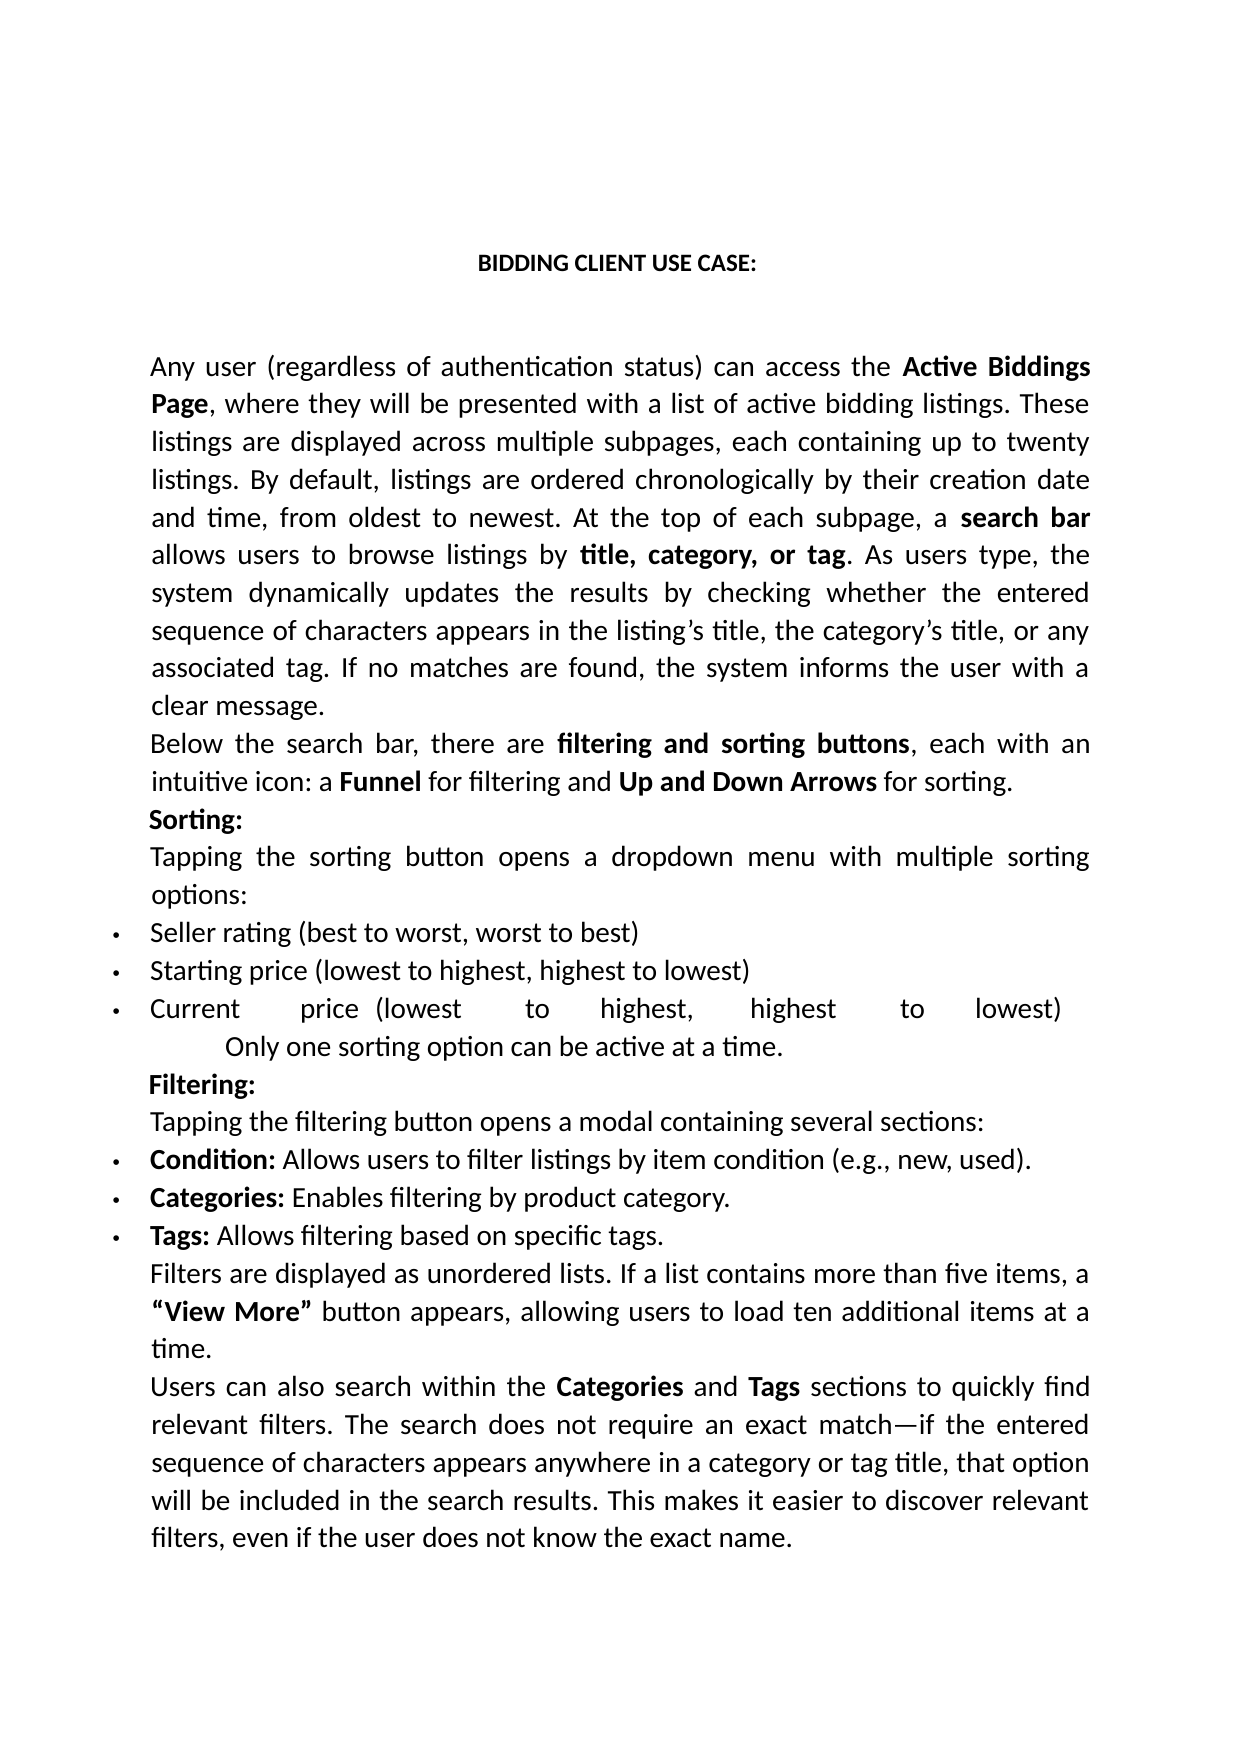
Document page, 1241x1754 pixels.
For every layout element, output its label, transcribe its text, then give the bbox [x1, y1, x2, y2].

list Current price (lowest to highest, highest to lowest) [112, 990, 1091, 1026]
text Below the search bar, there are filtering and sorting buttons, each with an intuitive icon: a Funnel for filtering and Up and Down Arrows for sorting. [150, 725, 1091, 798]
list Categories: Enables filtering by product category. [112, 1179, 1091, 1215]
text Tapping the sorting button opens a dropdown menu with multiple sorting options: [150, 838, 1091, 912]
text Tapping the filtering button opens a modal containing several sections: [150, 1103, 1091, 1139]
list Condition: Allows users to filter listings by item condition (e.g., new, used). [112, 1141, 1091, 1177]
text Users can also search within the Categories and Tags sections to quickly find relevant filters. The search does not require an exact match—if the entered sequence of characters appears anywhere in a category or tag title, that option will be included in the search results. This makes it easier to discover relevant filters, even if the user does not know the exact name. [150, 1368, 1091, 1555]
text Any user (regardless of authentication status) can access the Active Biddings Page, where they will be presented with a list of active bidding listings. These listings are displayed across multiple subpages, each containing up to twenty listings. By default, listings are ordered chronologically by their creation date and time, from oldest to newest. At the top of each subpage, a search bar allows users to browse listings by title, category, or tag. As users type, the system dynamically updates the results by checking whether the entered sequence of characters appears in the listing’s title, the category’s title, or any associated tag. If no matches are found, the system informs the user with a clear message. [150, 348, 1091, 723]
text Only one sorting option can be active at a time. [225, 1028, 1091, 1063]
list Seller rating (best to worst, worst to best) [112, 914, 1091, 950]
list Starting price (lowest to highest, highest to lowest) [112, 952, 1091, 988]
text BIDDING CLIENT USE CASE: [150, 247, 1090, 277]
text Filters are displayed as unordered lists. If a list contains more than five items, a “View More” button appears, allowing users to load ten additional items at a time. [150, 1255, 1091, 1366]
text Sorting: [148, 801, 1091, 836]
text Filtering: [148, 1066, 1091, 1101]
list Tags: Allows filtering based on specific tags. [112, 1217, 1091, 1253]
